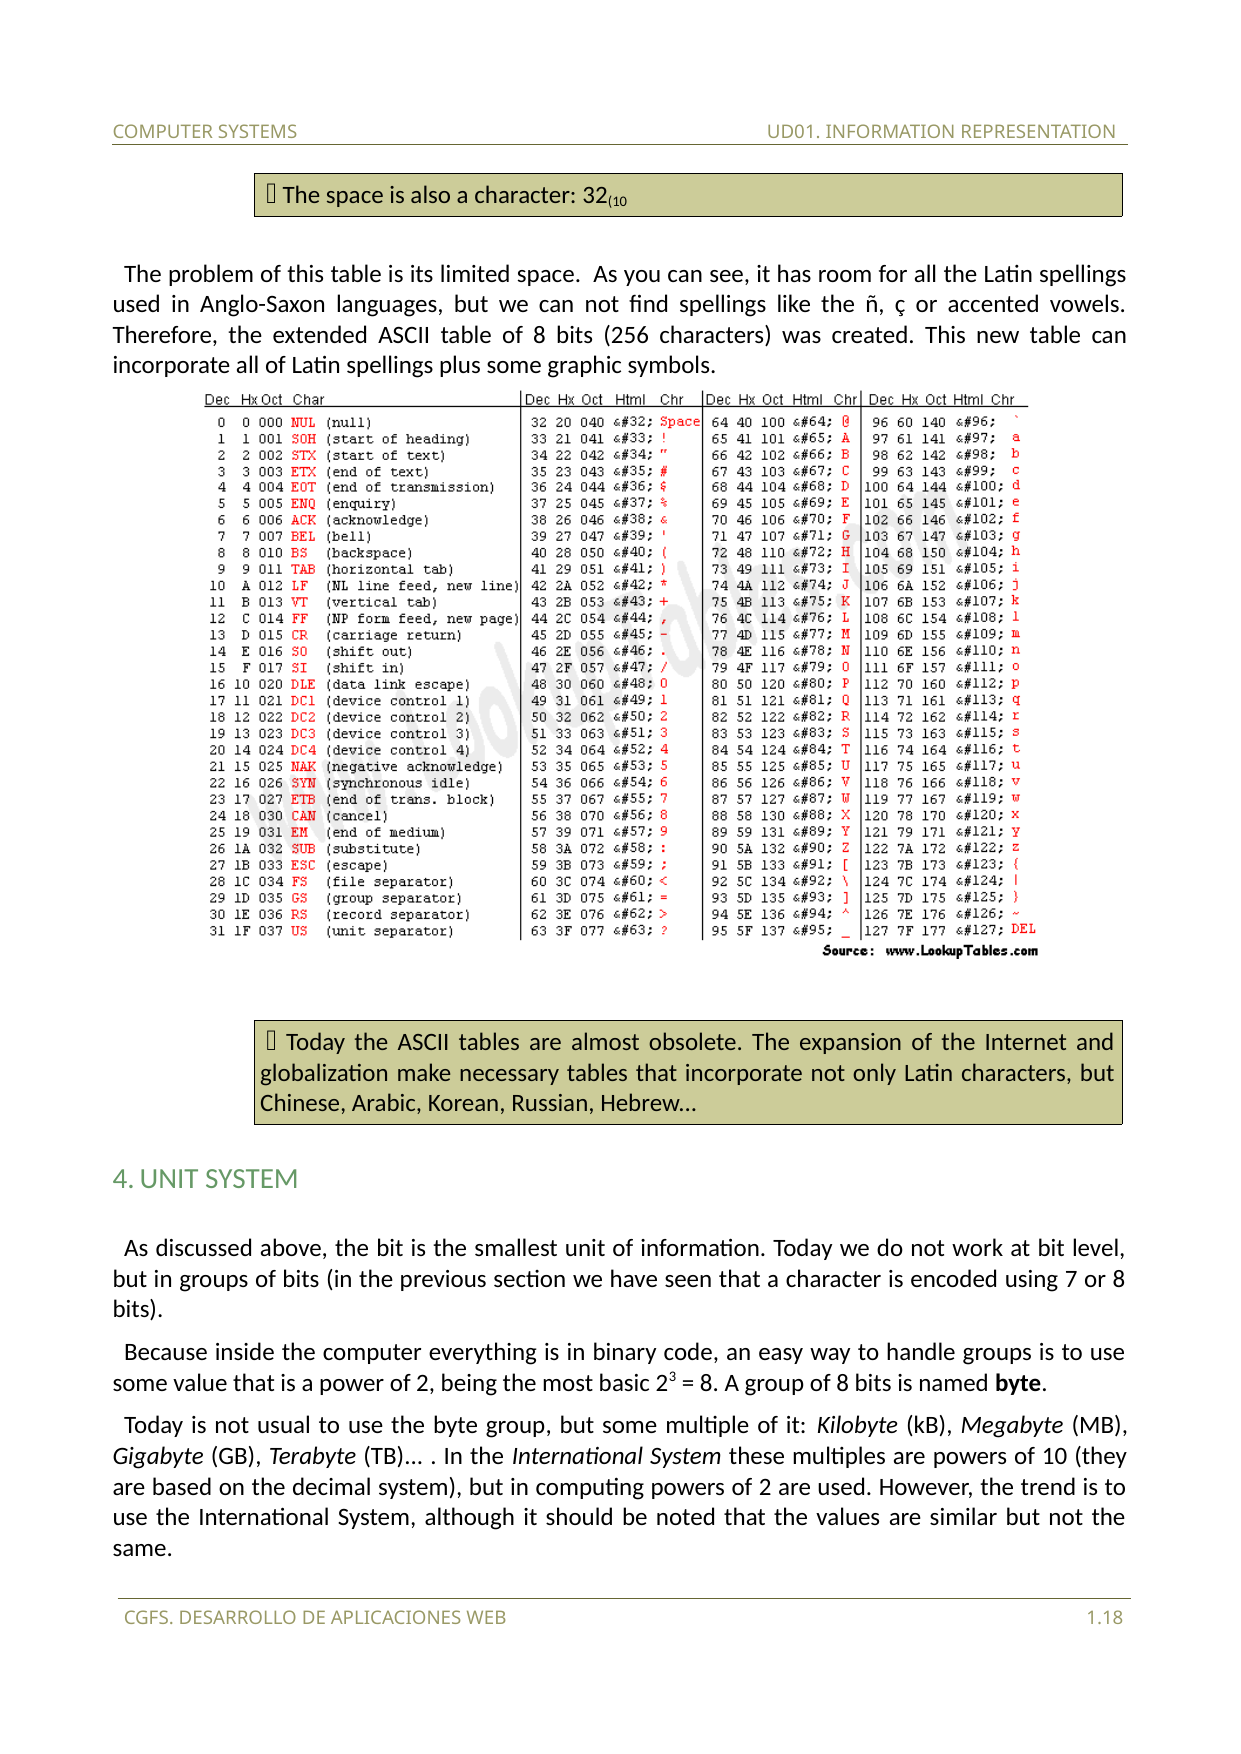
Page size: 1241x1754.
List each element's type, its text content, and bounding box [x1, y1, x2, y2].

text Because inside the computer everything is in binary code, an easy way to handle groups is to use some value that is a power of 2, being the most basic 23 = 8. A group of 8 bits is named byte. [112, 1336, 1128, 1397]
text  The space is also a character: 32(10 [255, 174, 1122, 216]
text As discussed above, the bit is the smallest unit of information. Today we do not work at bit level, but in groups of bits (in the previous section we have seen that a character is encoded using 7 or 8 bits). [112, 1232, 1128, 1324]
text The problem of this table is its limited space. As you can see, it has room for all the Latin spellings used in Anglo-Saxon languages, but we can not find spellings like the ñ, ç or accented vowels. Therefore, the extended ASCII table of 8 bits (256 characters) was created. This new table can incorporate all of Latin spellings plus some graphic symbols. [112, 258, 1128, 380]
text  Today the ASCII tables are almost obsolete. The expansion of the Internet and globalization make necessary tables that incorporate not only Latin characters, but Chinese, Arabic, Korean, Russian, Hebrew... [255, 1021, 1122, 1124]
text Today is not usual to use the byte group, but some multiple of it: Kilobyte (kB), Megabyte (MB), Gigabyte (GB), Terabyte (TB)... . In the International System these multiples are powers of 10 (they are based on the decimal system), but in computing powers of 2 are used. However, the trend is to use the International System, although it should be noted that the values are similar but not the same. [112, 1409, 1128, 1562]
subtitle Unit system [112, 1161, 1128, 1196]
picture [201, 386, 1039, 959]
